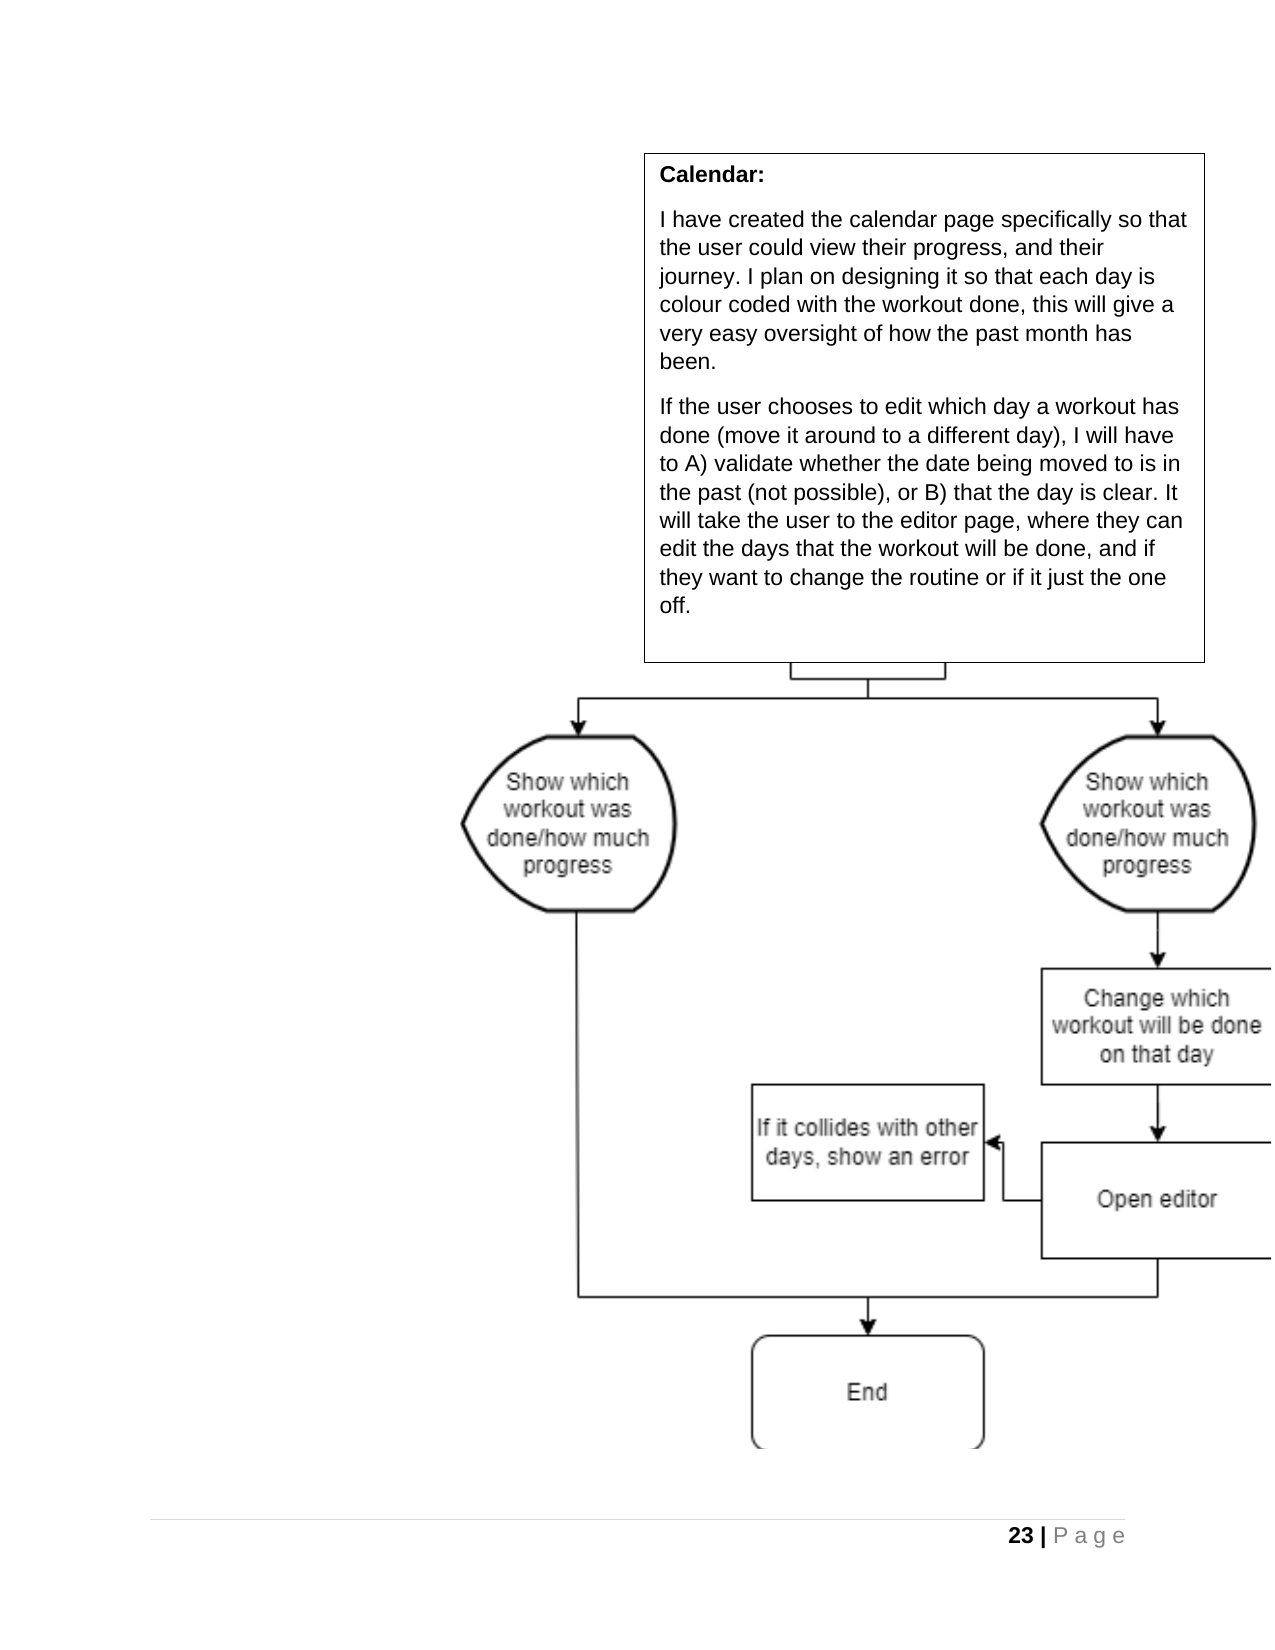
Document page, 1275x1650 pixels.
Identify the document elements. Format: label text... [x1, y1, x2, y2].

text I have created the calendar page specifically so that the user could view their progress, and their journey. I plan on designing it so that each day is colour coded with the workout done, this will give a very easy oversight of how the past month has been. [659, 206, 1189, 374]
text Calendar: [659, 161, 1189, 187]
text If the user chooses to edit which day a workout has done (move it around to a different day), I will have to A) validate whether the date being moved to is in the past (not possible), or B) that the day is clear. It will take the user to the editor page, where they can edit the days that the workout will be done, and if they want to change the routine or if it just the one off. [659, 393, 1189, 619]
picture [460, 215, 1272, 1453]
